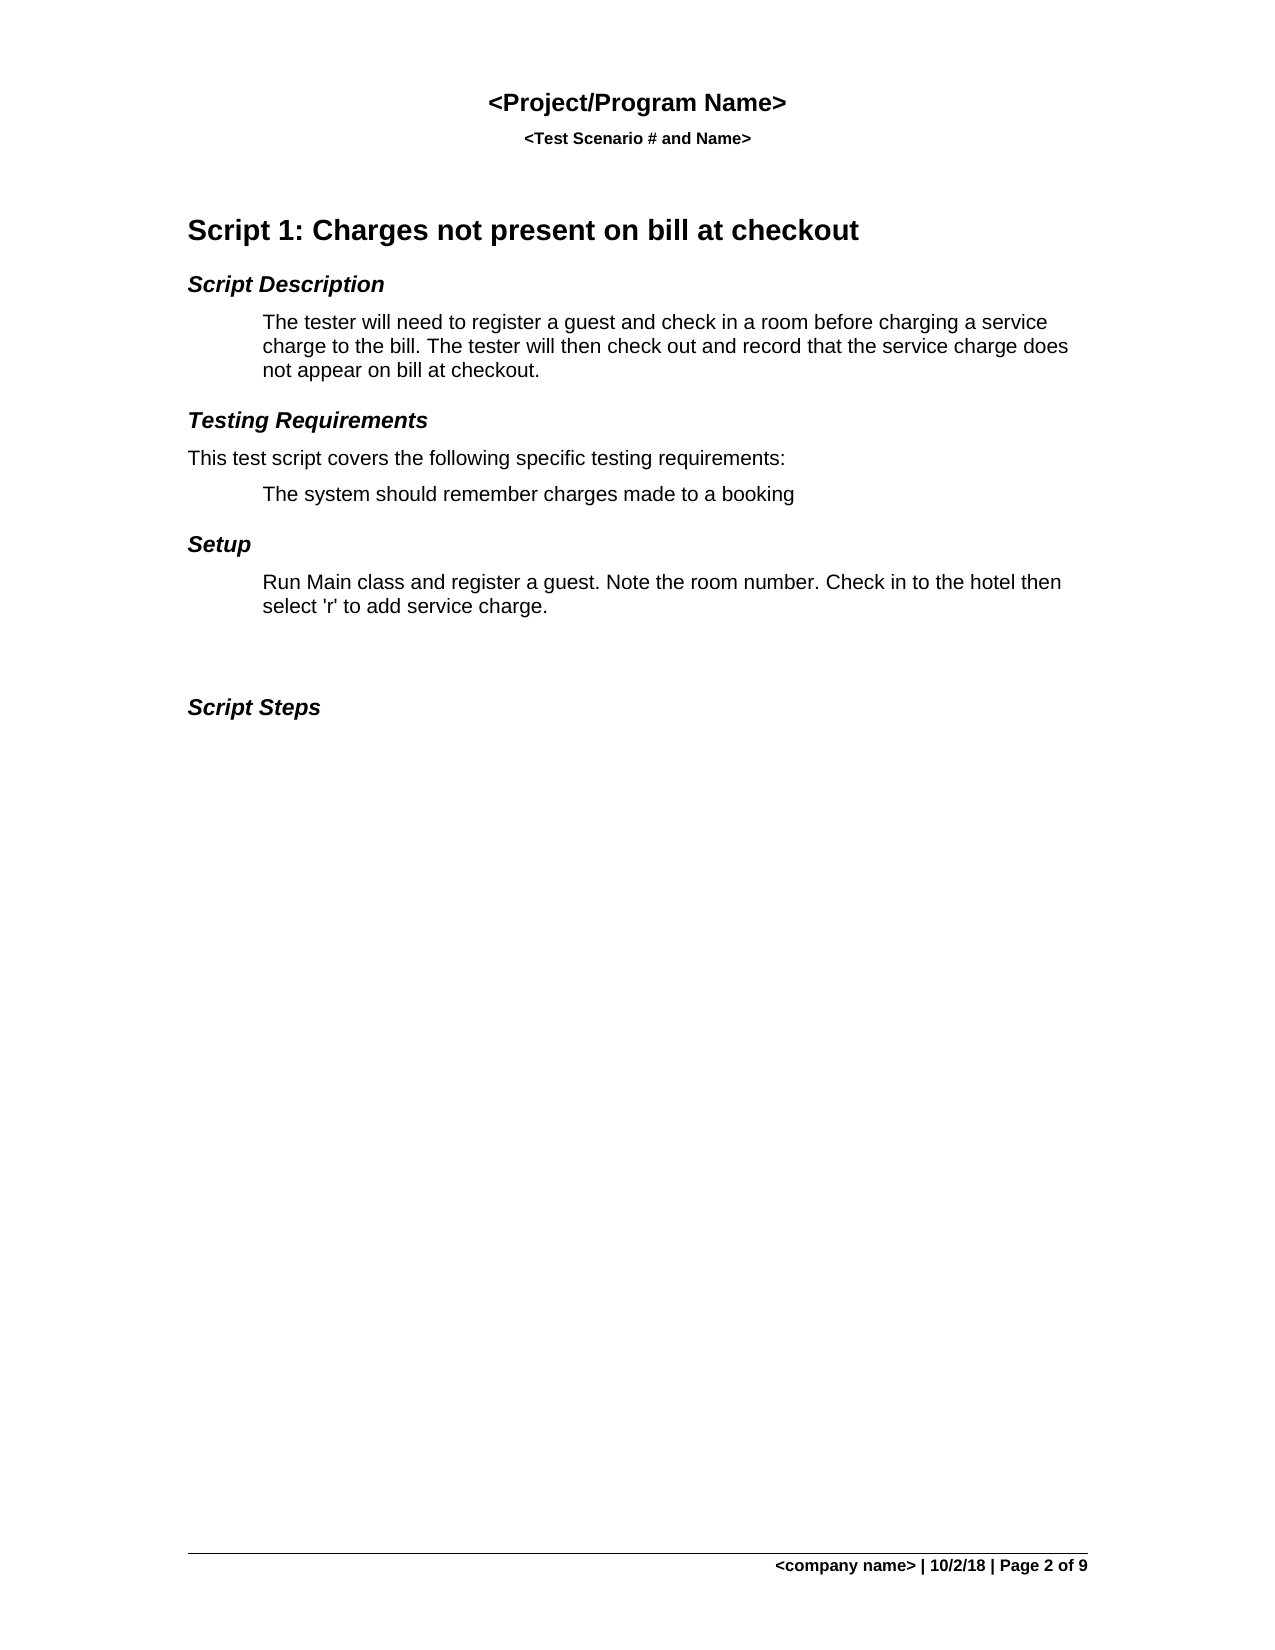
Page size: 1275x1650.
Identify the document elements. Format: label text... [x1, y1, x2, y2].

list The system should remember charges made to a booking [262, 482, 1087, 506]
list Run Main class and register a guest. Note the room number. Check in to the hotel then select 'r' to add service charge. [262, 570, 1087, 618]
text This test script covers the following specific testing requirements: [187, 446, 1087, 469]
subtitle Script Steps [187, 694, 1087, 721]
subtitle Setup [187, 531, 1087, 557]
subtitle Script 1: Charges not present on bill at checkout [187, 212, 1087, 246]
subtitle Script Description [187, 271, 1087, 297]
subtitle Testing Requirements [187, 407, 1087, 433]
list The tester will need to register a guest and check in a room before charging a service charge to the bill. The tester will then check out and record that the service charge does not appear on bill at checkout. [262, 310, 1087, 382]
